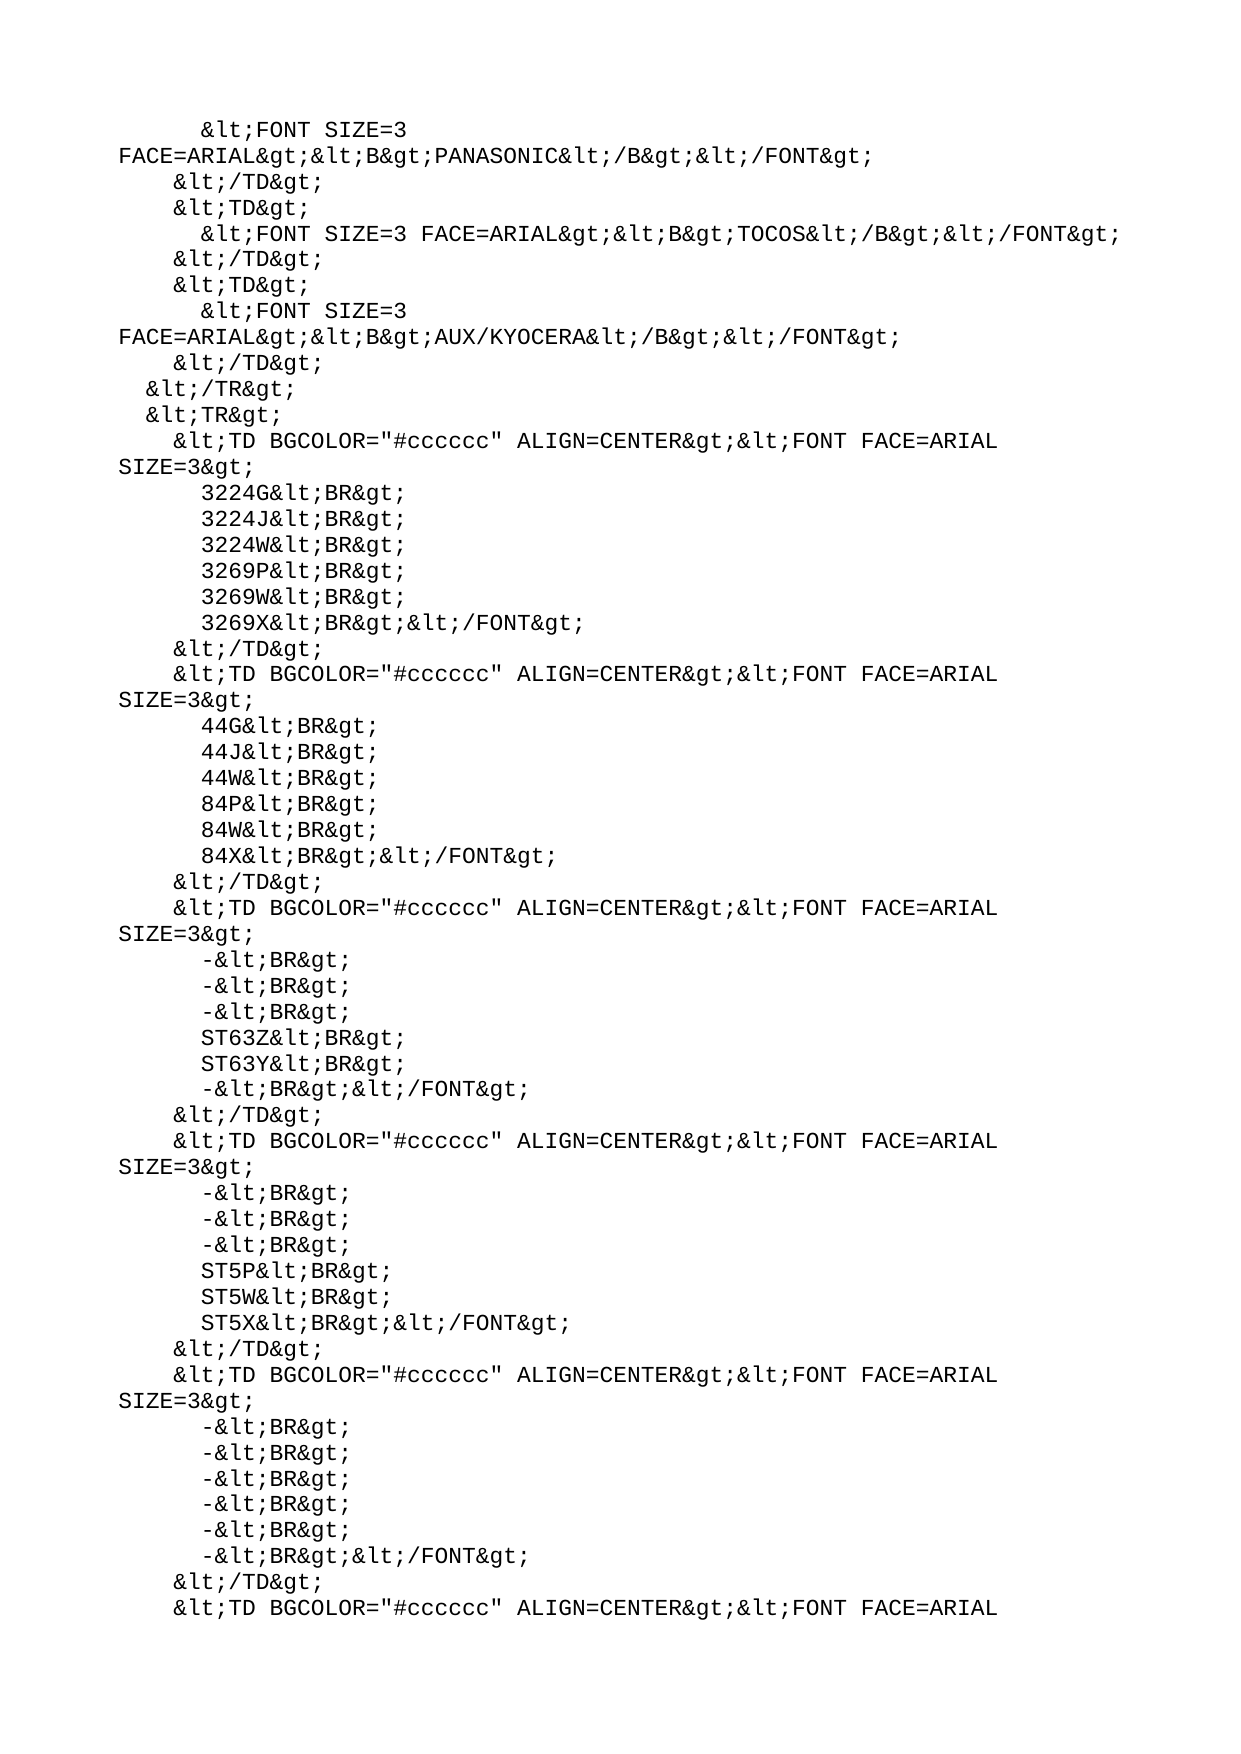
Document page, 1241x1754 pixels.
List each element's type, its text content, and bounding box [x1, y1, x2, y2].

text 84W&lt;BR&gt; [118, 818, 1122, 844]
text 3269W&lt;BR&gt; [118, 585, 1122, 611]
text ST63Y&lt;BR&gt; [118, 1052, 1122, 1078]
text &lt;TD BGCOLOR="#cccccc" ALIGN=CENTER&gt;&lt;FONT FACE=ARIAL SIZE=3&gt; [118, 896, 1122, 948]
text &lt;/TD&gt; [118, 352, 1122, 377]
text &lt;/TD&gt; [118, 870, 1122, 896]
text ST5P&lt;BR&gt; [118, 1259, 1122, 1285]
text 44J&lt;BR&gt; [118, 741, 1122, 767]
text &lt;/TD&gt; [118, 1571, 1122, 1597]
text 3224G&lt;BR&gt; [118, 481, 1122, 507]
text 44W&lt;BR&gt; [118, 767, 1122, 792]
text -&lt;BR&gt;&lt;/FONT&gt; [118, 1078, 1122, 1104]
text &lt;/TD&gt; [118, 1104, 1122, 1130]
text -&lt;BR&gt; [118, 948, 1122, 974]
text 3224W&lt;BR&gt; [118, 533, 1122, 559]
text &lt;/TR&gt; [118, 377, 1122, 403]
text &lt;/TD&gt; [118, 248, 1122, 274]
text -&lt;BR&gt; [118, 1000, 1122, 1026]
text -&lt;BR&gt; [118, 1519, 1122, 1545]
text &lt;/TD&gt; [118, 170, 1122, 196]
text 3269P&lt;BR&gt; [118, 559, 1122, 585]
text -&lt;BR&gt; [118, 1207, 1122, 1233]
text -&lt;BR&gt; [118, 1415, 1122, 1441]
text &lt;TD BGCOLOR="#cccccc" ALIGN=CENTER&gt;&lt;FONT FACE=ARIAL SIZE=3&gt; [118, 1130, 1122, 1182]
text &lt;FONT SIZE=3 FACE=ARIAL&gt;&lt;B&gt;AUX/KYOCERA&lt;/B&gt;&lt;/FONT&gt; [118, 300, 1122, 352]
text &lt;TD&gt; [118, 196, 1122, 222]
text &lt;TR&gt; [118, 403, 1122, 429]
text ST63Z&lt;BR&gt; [118, 1026, 1122, 1052]
text -&lt;BR&gt;&lt;/FONT&gt; [118, 1545, 1122, 1571]
text -&lt;BR&gt; [118, 1441, 1122, 1467]
text &lt;TD BGCOLOR="#cccccc" ALIGN=CENTER&gt;&lt;FONT FACE=ARIAL SIZE=3&gt; [118, 663, 1122, 715]
text 44G&lt;BR&gt; [118, 715, 1122, 741]
text -&lt;BR&gt; [118, 1182, 1122, 1207]
text &lt;FONT SIZE=3 FACE=ARIAL&gt;&lt;B&gt;PANASONIC&lt;/B&gt;&lt;/FONT&gt; [118, 118, 1122, 170]
text 84X&lt;BR&gt;&lt;/FONT&gt; [118, 844, 1122, 870]
text &lt;TD BGCOLOR="#cccccc" ALIGN=CENTER&gt;&lt;FONT FACE=ARIAL SIZE=3&gt; [118, 429, 1122, 481]
text &lt;/TD&gt; [118, 1337, 1122, 1363]
text -&lt;BR&gt; [118, 1233, 1122, 1259]
text &lt;TD&gt; [118, 274, 1122, 300]
text &lt;TD BGCOLOR="#cccccc" ALIGN=CENTER&gt;&lt;FONT FACE=ARIAL SIZE=3&gt; [118, 1363, 1122, 1415]
text ST5X&lt;BR&gt;&lt;/FONT&gt; [118, 1311, 1122, 1337]
text -&lt;BR&gt; [118, 1467, 1122, 1493]
text 84P&lt;BR&gt; [118, 792, 1122, 818]
text &lt;/TD&gt; [118, 637, 1122, 663]
text -&lt;BR&gt; [118, 974, 1122, 1000]
text -&lt;BR&gt; [118, 1493, 1122, 1519]
text 3269X&lt;BR&gt;&lt;/FONT&gt; [118, 611, 1122, 637]
text &lt;FONT SIZE=3 FACE=ARIAL&gt;&lt;B&gt;TOCOS&lt;/B&gt;&lt;/FONT&gt; [118, 222, 1122, 248]
text ST5W&lt;BR&gt; [118, 1285, 1122, 1311]
text &lt;TD BGCOLOR="#cccccc" ALIGN=CENTER&gt;&lt;FONT FACE=ARIAL [118, 1597, 1122, 1622]
text 3224J&lt;BR&gt; [118, 507, 1122, 533]
